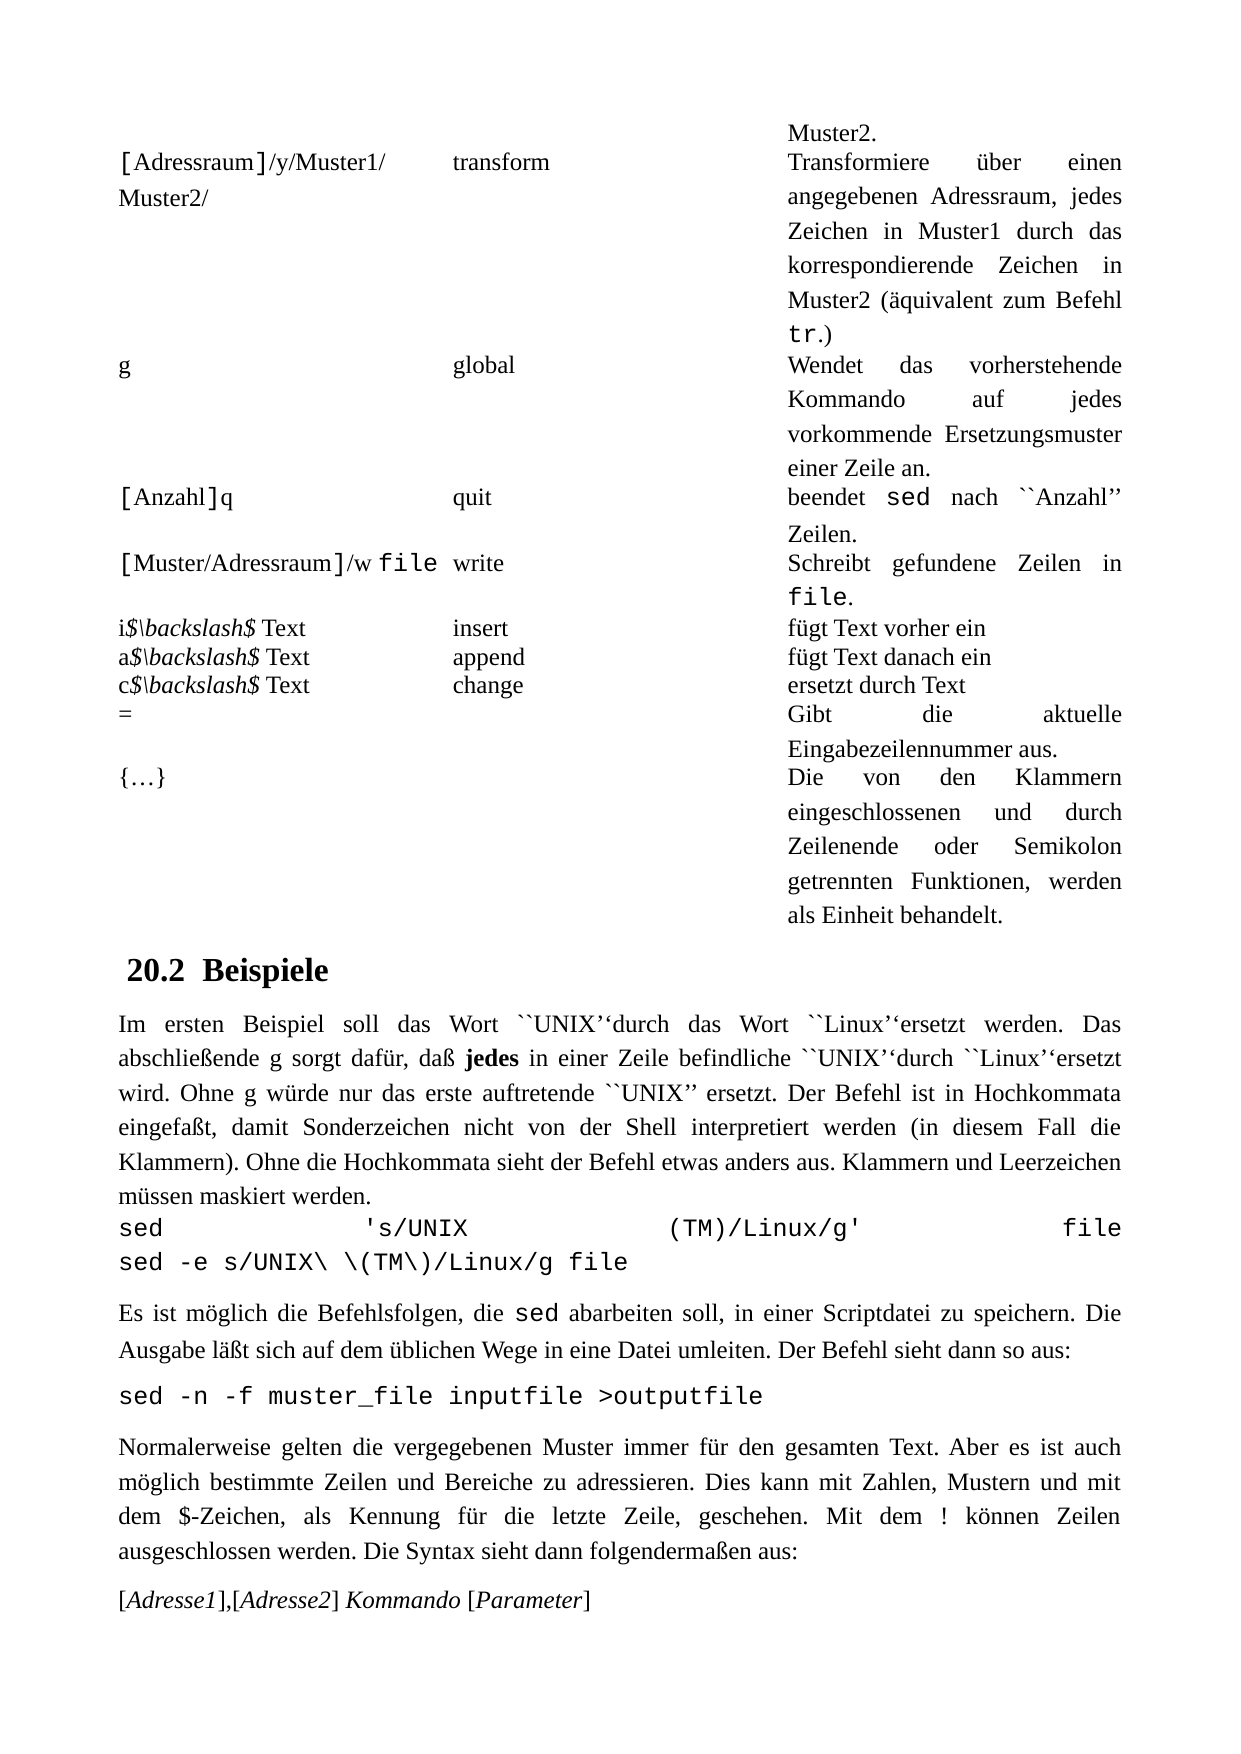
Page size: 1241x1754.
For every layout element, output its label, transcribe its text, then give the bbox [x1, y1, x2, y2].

table_cell append [453, 642, 787, 670]
table_cell [Muster/Adressraum]/w file [118, 548, 453, 613]
table_cell [Anzahl]q [118, 482, 453, 548]
table_cell Muster2. [788, 118, 1122, 147]
text sed -n -f muster_file inputfile >outputfile [118, 1384, 1122, 1412]
table_cell i$\backslash$ Text [118, 613, 453, 642]
table_cell fügt Text vorher ein [788, 613, 1122, 642]
table_cell beendet sed nach ``Anzahl’’ Zeilen. [788, 482, 1122, 548]
table_cell transform [453, 147, 787, 350]
table_cell Gibt die aktuelle Eingabezeilennummer aus. [788, 699, 1122, 762]
table_cell a$\backslash$ Text [118, 642, 453, 670]
table_cell Die von den Klammern eingeschlossenen und durch Zeilenende oder Semikolon getrennten Funktionen, werden als Einheit behandelt. [788, 763, 1122, 929]
table_cell global [453, 350, 787, 482]
text Es ist möglich die Befehlsfolgen, die sed abarbeiten soll, in einer Scriptdatei zu speichern. Die Ausgabe läßt sich auf dem üblichen Wege in eine Datei umleiten. Der Befehl sieht dann so aus: [118, 1298, 1122, 1363]
table_cell [453, 763, 787, 929]
table_cell [453, 118, 787, 147]
table_cell [Adressraum]/y/Muster1/Muster2/ [118, 147, 453, 350]
text Normalerweise gelten die vergegebenen Muster immer für den gesamten Text. Aber es ist auch möglich bestimmte Zeilen und Bereiche zu adressieren. Dies kann mit Zahlen, Mustern und mit dem $-Zeichen, als Kennung für die letzte Zeile, geschehen. Mit dem ! können Zeilen ausgeschlossen werden. Die Syntax sieht dann folgendermaßen aus: [118, 1432, 1122, 1564]
table_cell write [453, 548, 787, 613]
table_cell [118, 118, 453, 147]
table_cell [453, 699, 787, 762]
table_cell insert [453, 613, 787, 642]
table_cell Wendet das vorherstehende Kommando auf jedes vorkommende Ersetzungsmuster einer Zeile an. [788, 350, 1122, 482]
table_cell = [118, 699, 453, 762]
table_cell {…} [118, 763, 453, 929]
table_cell fügt Text danach ein [788, 642, 1122, 670]
text [Adresse1],[Adresse2] Kommando [Parameter] [118, 1585, 1122, 1613]
table_cell Schreibt gefundene Zeilen in file. [788, 548, 1122, 613]
table_cell ersetzt durch Text [788, 670, 1122, 699]
text Im ersten Beispiel soll das Wort ``UNIX’‘durch das Wort ``Linux’‘ersetzt werden. Das abschließende g sorgt dafür, daß jedes in einer Zeile befindliche ``UNIX’‘durch ``Linux’‘ersetzt wird. Ohne g würde nur das erste auftretende ``UNIX’’ ersetzt. Der Befehl ist in Hochkommata eingefaßt, damit Sonderzeichen nicht von der Shell interpretiert werden (in diesem Fall die Klammern). Ohne die Hochkommata sieht der Befehl etwas anders aus. Klammern und Leerzeichen müssen maskiert werden. [118, 1009, 1122, 1210]
table_cell change [453, 670, 787, 699]
table_cell c$\backslash$ Text [118, 670, 453, 699]
text sed 's/UNIX (TM)/Linux/g' file sed -e s/UNIX\ \(TM\)/Linux/g file [118, 1216, 1122, 1278]
table_cell quit [453, 482, 787, 548]
table_cell Transformiere über einen angegebenen Adressraum, jedes Zeichen in Muster1 durch das korrespondierende Zeichen in Muster2 (äquivalent zum Befehl tr.) [788, 147, 1122, 350]
subtitle Beispiele [118, 950, 1122, 988]
table_cell g [118, 350, 453, 482]
